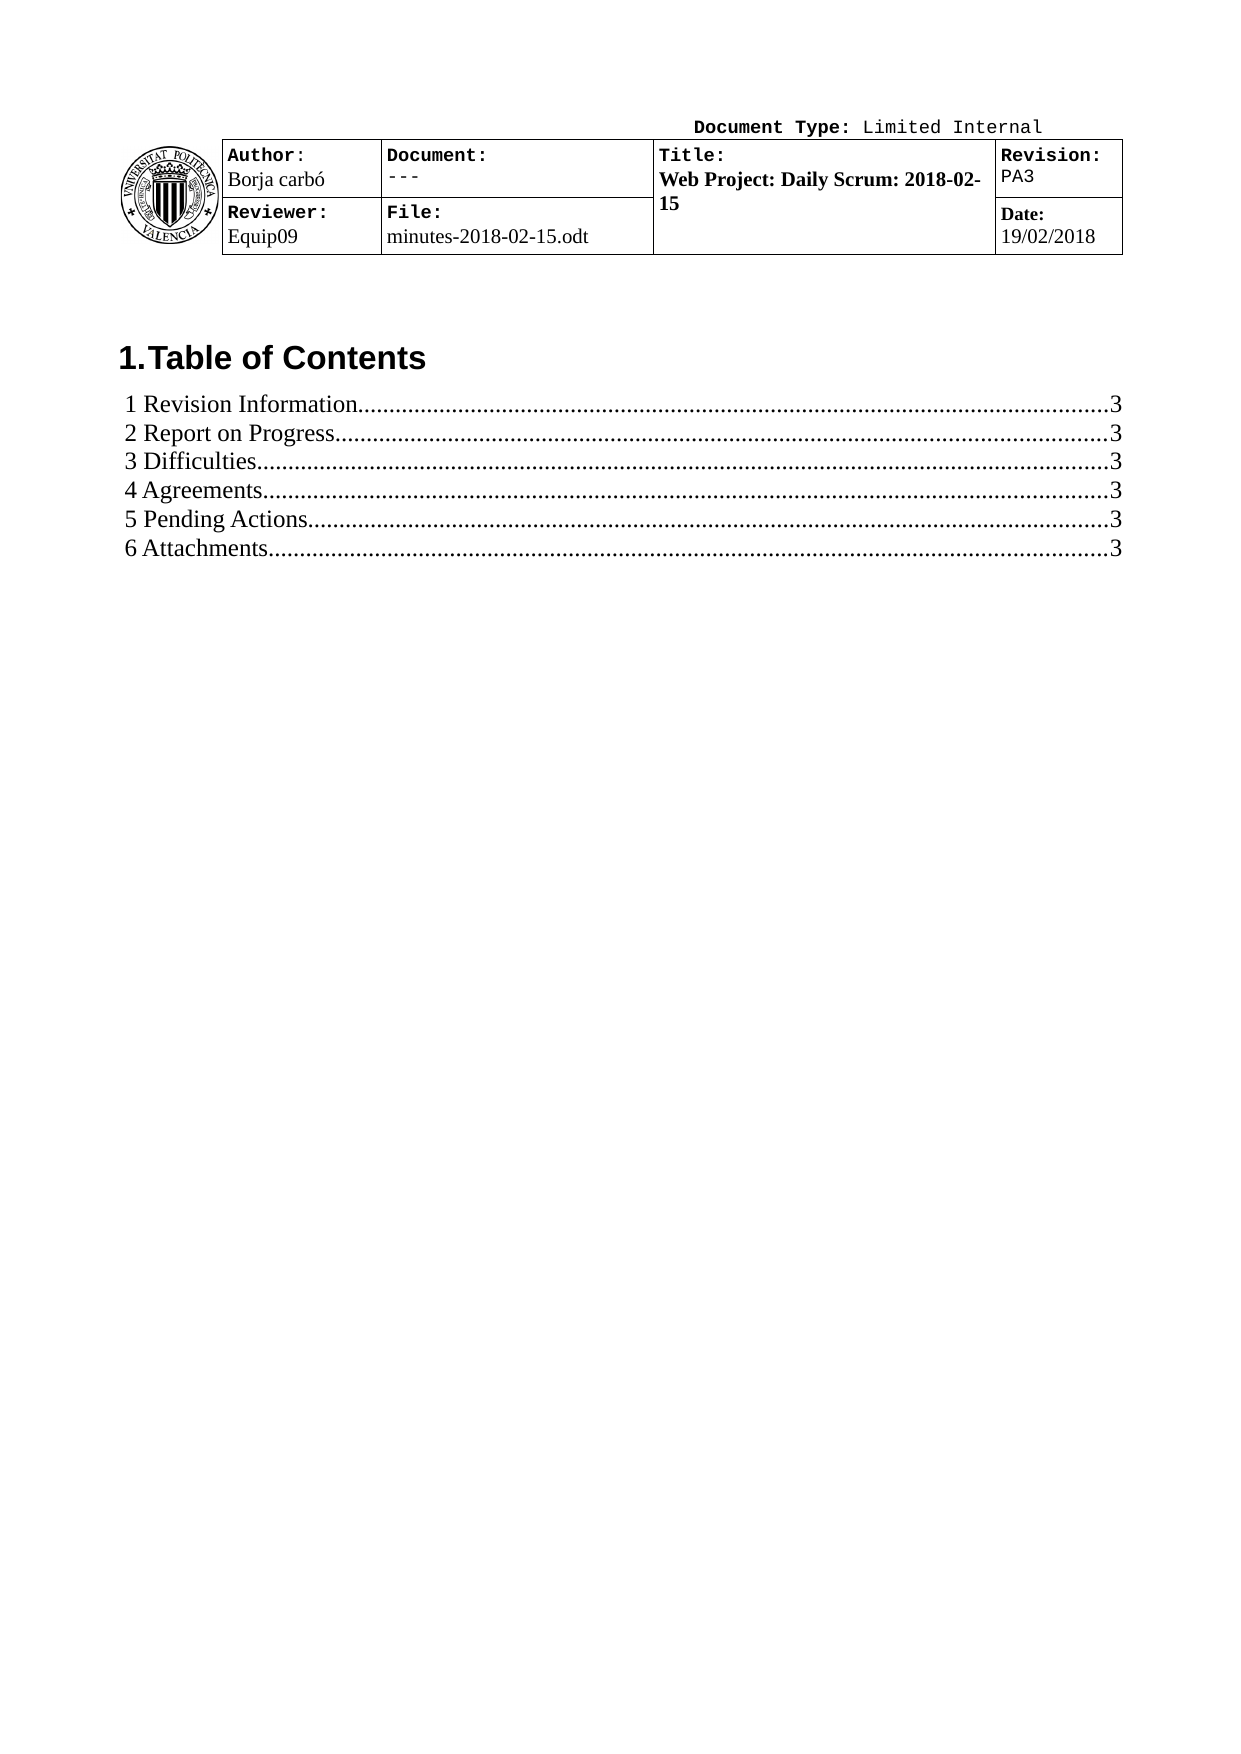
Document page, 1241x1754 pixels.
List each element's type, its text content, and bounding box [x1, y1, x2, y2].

picture [120, 146, 219, 244]
text 2 Report on Progress 3 [118, 418, 1122, 446]
text 1 Revision Information 3 [118, 389, 1122, 418]
text 4 Agreements 3 [118, 475, 1122, 504]
text 5 Pending Actions 3 [118, 504, 1122, 533]
text 6 Attachments 3 [118, 533, 1122, 561]
text 3 Difficulties 3 [118, 446, 1122, 475]
subtitle Table of Contents [118, 338, 1122, 376]
